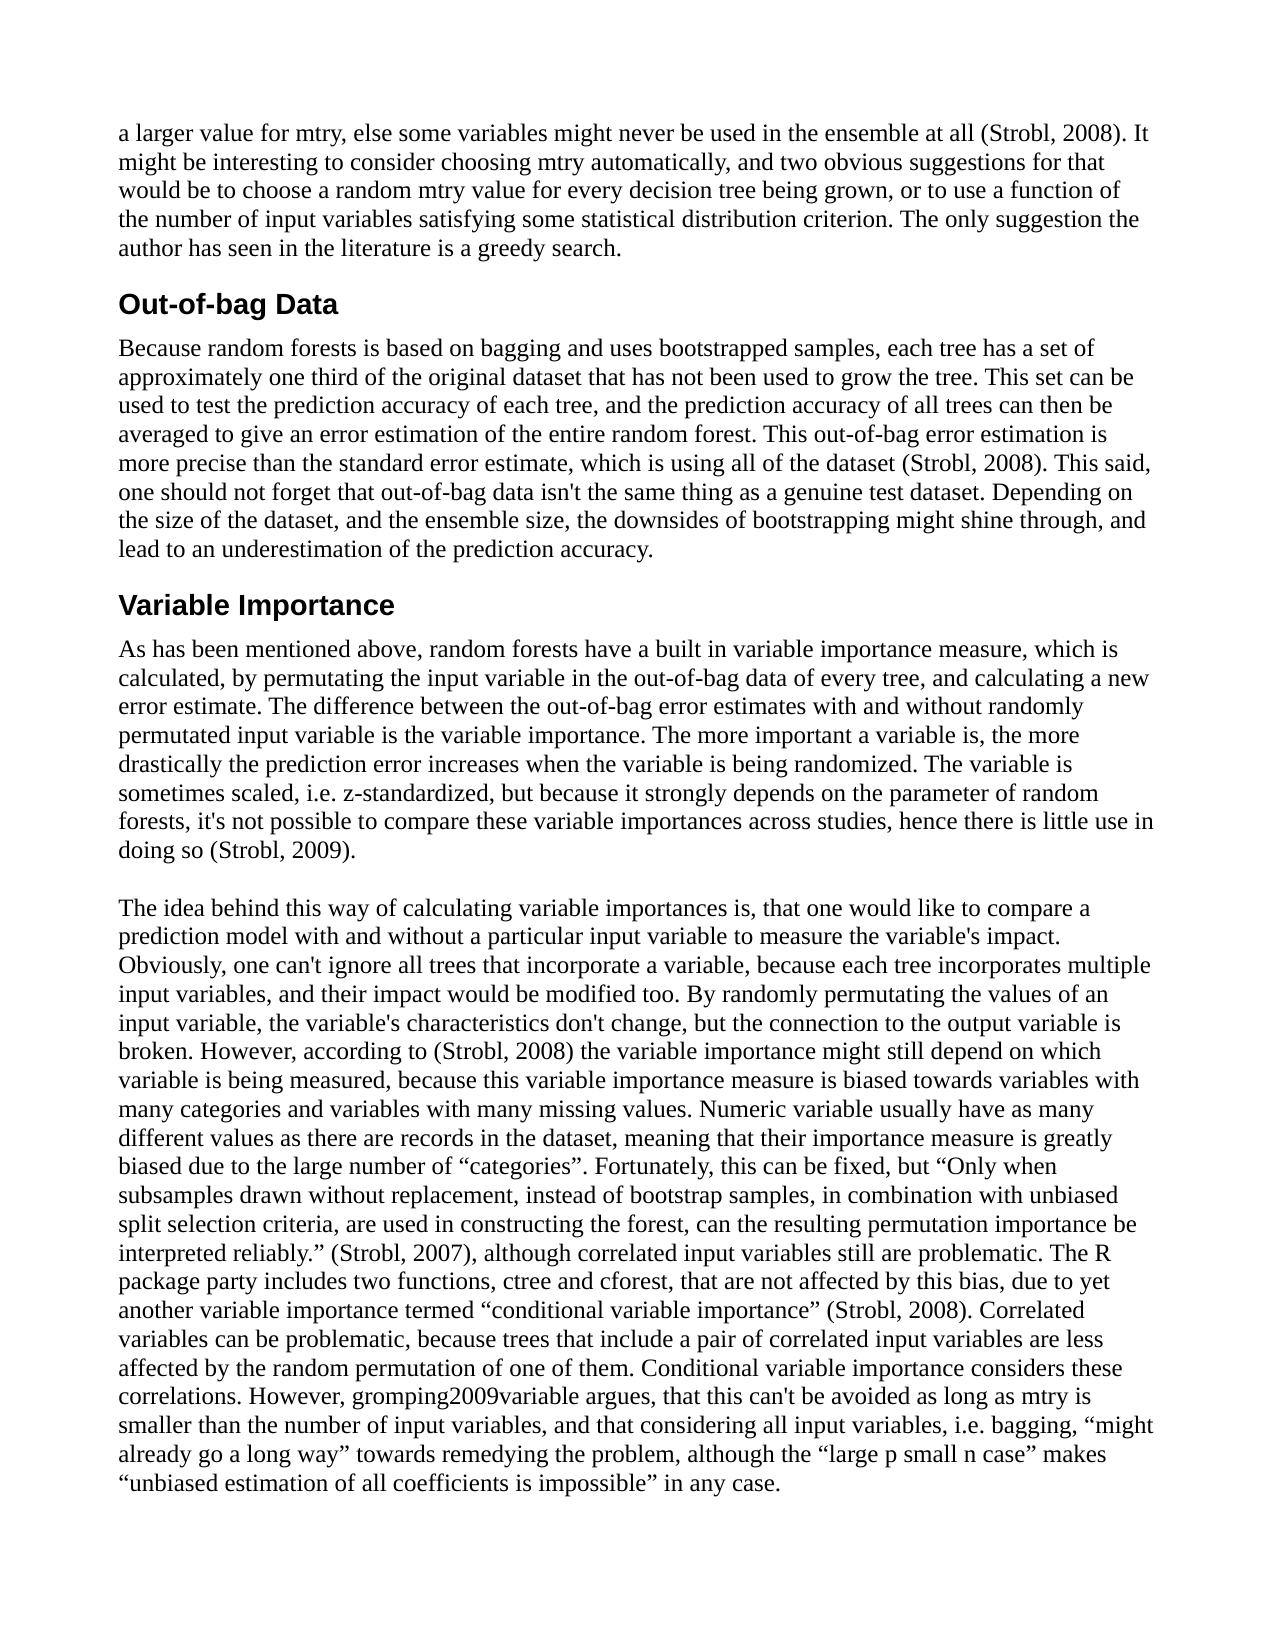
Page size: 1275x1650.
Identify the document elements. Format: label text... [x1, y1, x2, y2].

text As has been mentioned above, random forests have a built in variable importance measure, which is calculated, by permutating the input variable in the out-of-bag data of every tree, and calculating a new error estimate. The difference between the out-of-bag error estimates with and without randomly permutated input variable is the variable importance. The more important a variable is, the more drastically the prediction error increases when the variable is being randomized. The variable is sometimes scaled, i.e. z-standardized, but because it strongly depends on the parameter of random forests, it's not possible to compare these variable importances across studies, hence there is little use in doing so (Strobl, 2009). [118, 634, 1157, 864]
subtitle Out-of-bag Data [118, 287, 1157, 320]
text a larger value for mtry, else some variables might never be used in the ensemble at all (Strobl, 2008). It might be interesting to consider choosing mtry automatically, and two obvious suggestions for that would be to choose a random mtry value for every decision tree being grown, or to use a function of the number of input variables satisfying some statistical distribution criterion. The only suggestion the author has seen in the literature is a greedy search. [118, 118, 1157, 262]
text The idea behind this way of calculating variable importances is, that one would like to compare a prediction model with and without a particular input variable to measure the variable's impact. Obviously, one can't ignore all trees that incorporate a variable, because each tree incorporates multiple input variables, and their impact would be modified too. By randomly permutating the values of an input variable, the variable's characteristics don't change, but the connection to the output variable is broken. However, according to (Strobl, 2008) the variable importance might still depend on which variable is being measured, because this variable importance measure is biased towards variables with many categories and variables with many missing values. Numeric variable usually have as many different values as there are records in the dataset, meaning that their importance measure is greatly biased due to the large number of “categories”. Fortunately, this can be fixed, but “Only when subsamples drawn without replacement, instead of bootstrap samples, in combination with unbiased split selection criteria, are used in constructing the forest, can the resulting permutation importance be interpreted reliably.” (Strobl, 2007), although correlated input variables still are problematic. The R package party includes two functions, ctree and cforest, that are not affected by this bias, due to yet another variable importance termed “conditional variable importance” (Strobl, 2008). Correlated variables can be problematic, because trees that include a pair of correlated input variables are less affected by the random permutation of one of them. Conditional variable importance considers these correlations. However, gromping2009variable argues, that this can't be avoided as long as mtry is smaller than the number of input variables, and that considering all input variables, i.e. bagging, “might already go a long way” towards remedying the problem, although the “large p small n case” makes “unbiased estimation of all coefficients is impossible” in any case. [118, 893, 1157, 1496]
text Because random forests is based on bagging and uses bootstrapped samples, each tree has a set of approximately one third of the original dataset that has not been used to grow the tree. This set can be used to test the prediction accuracy of each tree, and the prediction accuracy of all trees can then be averaged to give an error estimation of the entire random forest. This out-of-bag error estimation is more precise than the standard error estimate, which is using all of the dataset (Strobl, 2008). This said, one should not forget that out-of-bag data isn't the same thing as a genuine test dataset. Depending on the size of the dataset, and the ensemble size, the downsides of bootstrapping might shine through, and lead to an underestimation of the prediction accuracy. [118, 333, 1157, 563]
subtitle Variable Importance [118, 588, 1157, 621]
